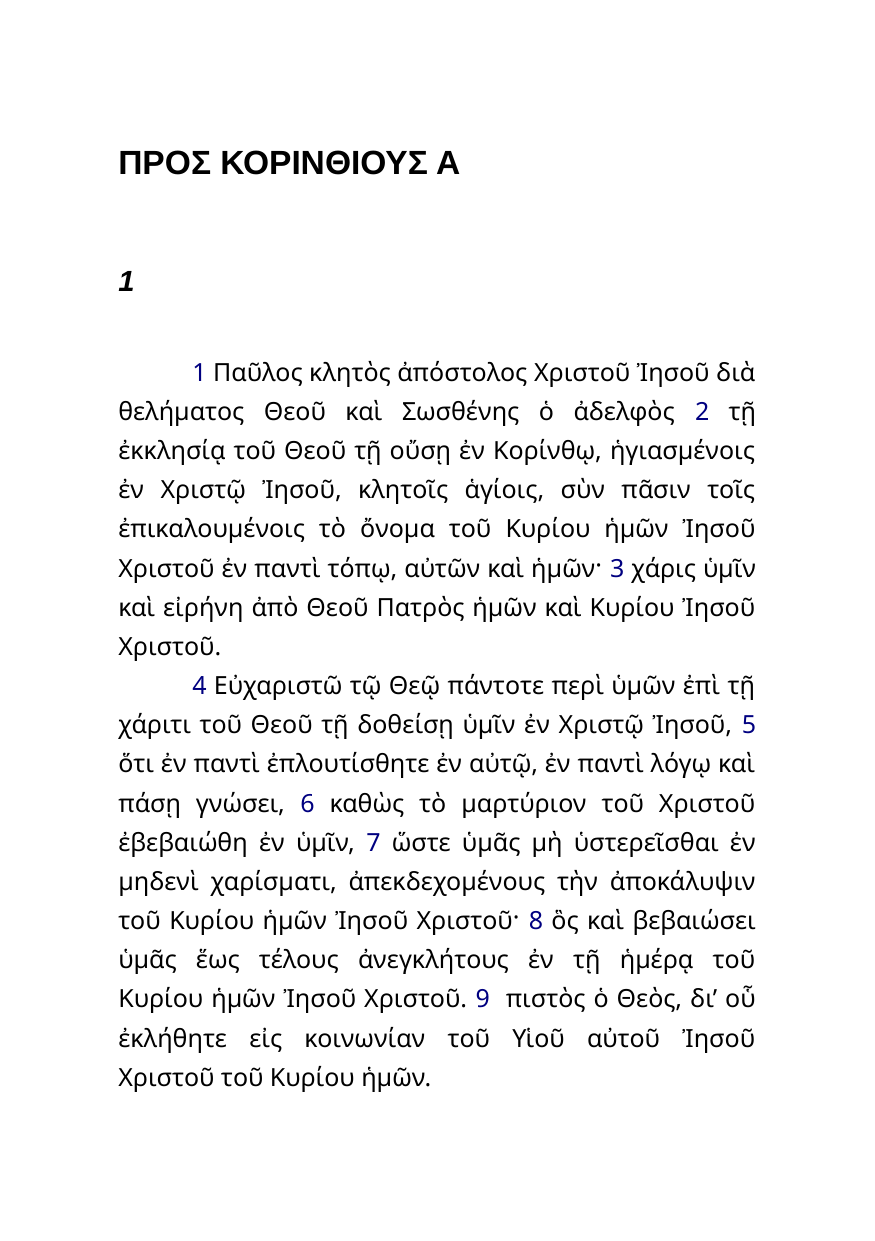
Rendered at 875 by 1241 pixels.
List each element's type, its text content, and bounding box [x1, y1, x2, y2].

subtitle 1 [118, 264, 756, 298]
text 1 Παῦλος κλητὸς ἀπόστολος Χριστοῦ Ἰησοῦ διὰ θελήματος Θεοῦ καὶ Σωσθένης ὁ ἀδελφὸς 2 τῇ ἐκκλησίᾳ τοῦ Θεοῦ τῇ οὔσῃ ἐν Κορίνθῳ, ἡγιασμένοις ἐν Χριστῷ Ἰησοῦ, κλητοῖς ἁγίοις, σὺν πᾶσιν τοῖς ἐπικαλουμένοις τὸ ὄνομα τοῦ Κυρίου ἡμῶν Ἰησοῦ Χριστοῦ ἐν παντὶ τόπῳ, αὐτῶν καὶ ἡμῶν· 3 χάρις ὑμῖν καὶ εἰρήνη ἀπὸ Θεοῦ Πατρὸς ἡμῶν καὶ Κυρίου Ἰησοῦ Χριστοῦ. [118, 354, 756, 663]
subtitle ΠΡΟΣ ΚΟΡΙΝΘΙΟΥΣ Α [118, 143, 756, 182]
text 4 Εὐχαριστῶ τῷ Θεῷ πάντοτε περὶ ὑμῶν ἐπὶ τῇ χάριτι τοῦ Θεοῦ τῇ δοθείσῃ ὑμῖν ἐν Χριστῷ Ἰησοῦ, 5 ὅτι ἐν παντὶ ἐπλουτίσθητε ἐν αὐτῷ, ἐν παντὶ λόγῳ καὶ πάσῃ γνώσει, 6 καθὼς τὸ μαρτύριον τοῦ Χριστοῦ ἐβεβαιώθη ἐν ὑμῖν, 7 ὥστε ὑμᾶς μὴ ὑστερεῖσθαι ἐν μηδενὶ χαρίσματι, ἀπεκδεχομένους τὴν ἀποκάλυψιν τοῦ Κυρίου ἡμῶν Ἰησοῦ Χριστοῦ· 8 ὃς καὶ βεβαιώσει ὑμᾶς ἕως τέλους ἀνεγκλήτους ἐν τῇ ἡμέρᾳ τοῦ Κυρίου ἡμῶν Ἰησοῦ Χριστοῦ. 9 πιστὸς ὁ Θεὸς, δι’ οὗ ἐκλήθητε εἰς κοινωνίαν τοῦ Υἱοῦ αὐτοῦ Ἰησοῦ Χριστοῦ τοῦ Κυρίου ἡμῶν. [118, 668, 756, 1093]
